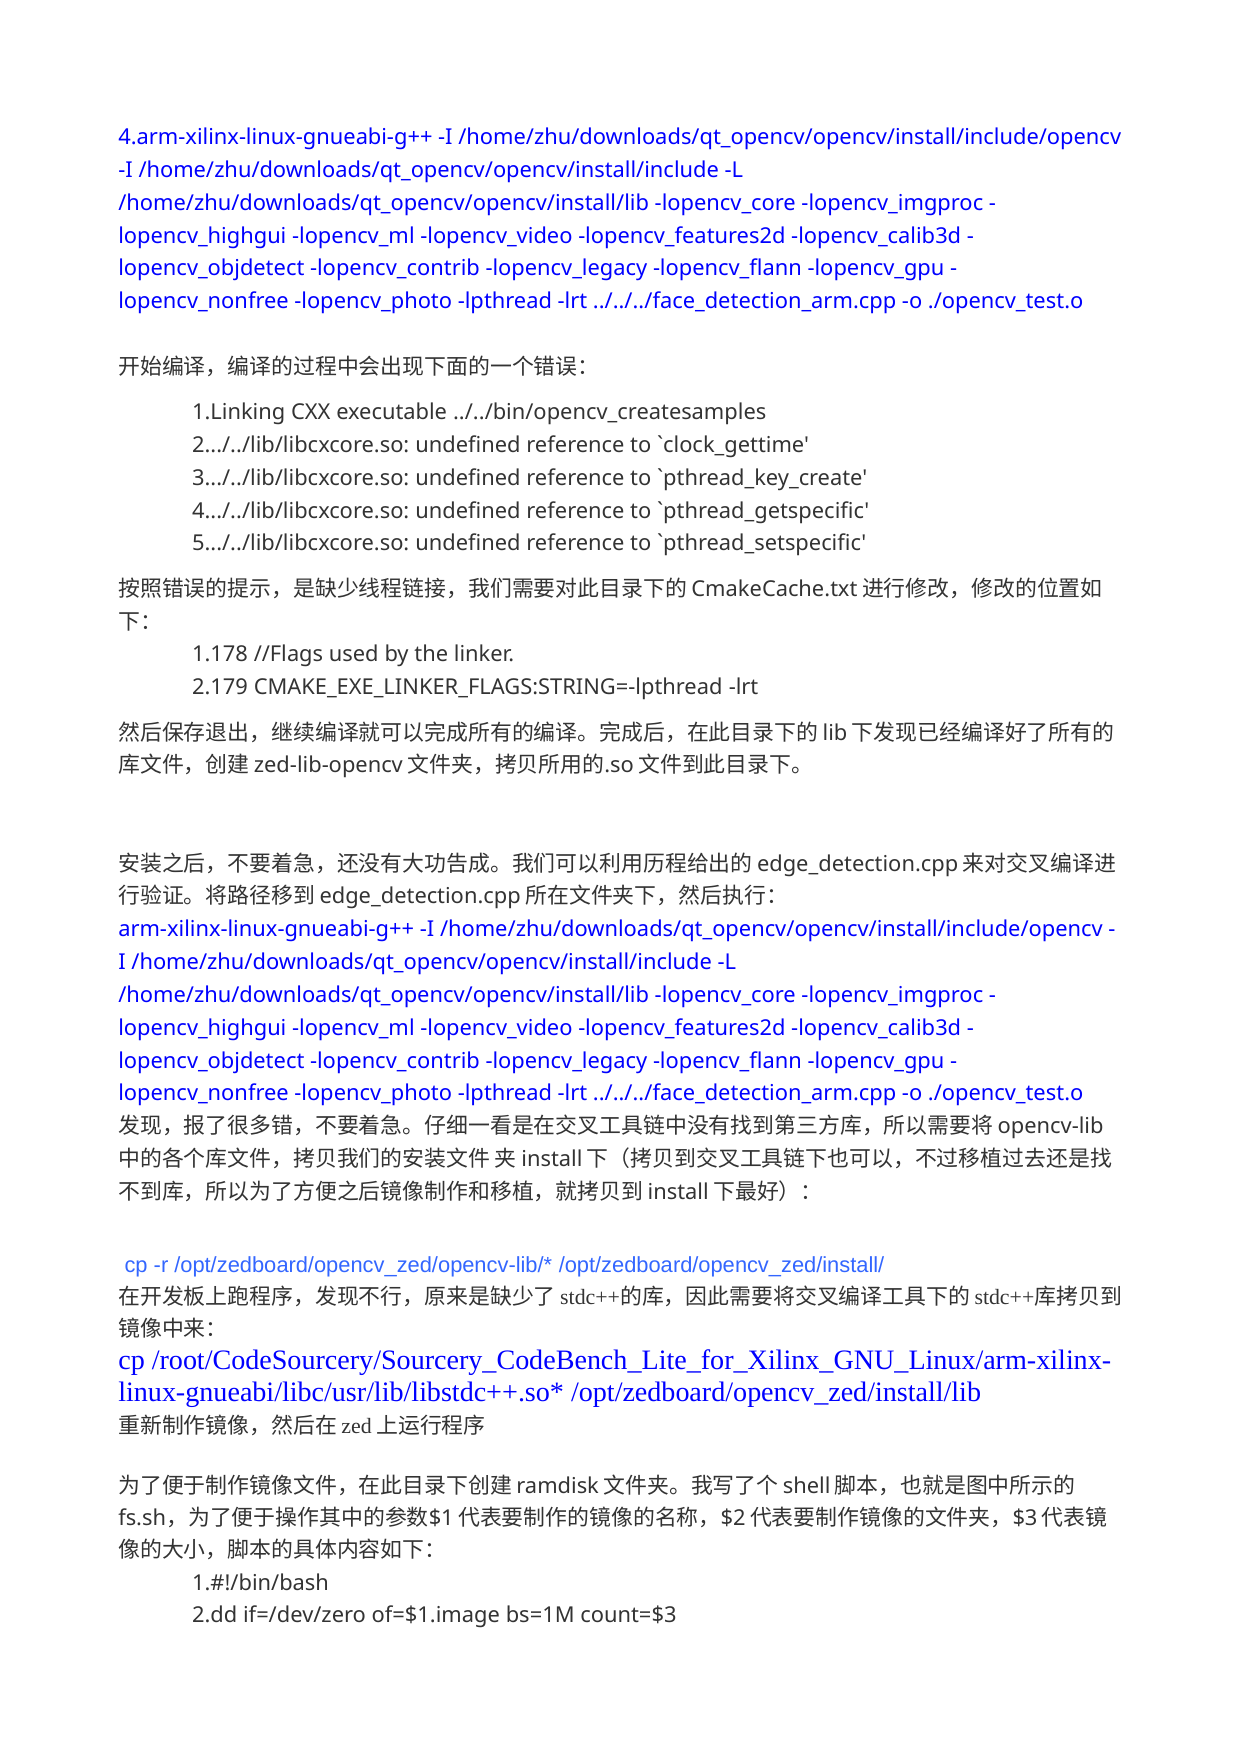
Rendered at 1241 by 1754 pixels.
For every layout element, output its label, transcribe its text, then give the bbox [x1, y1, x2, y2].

list Linking CXX executable ../../bin/opencv_createsamples [118, 393, 1122, 426]
list ../../lib/libcxcore.so: undefined reference to `pthread_getspecific' [118, 492, 1122, 524]
text 为了便于制作镜像文件，在此目录下创建ramdisk文件夹。我写了个shell脚本，也就是图中所示的fs.sh，为了便于操作其中的参数$1代表要制作的镜像的名称，$2代表要制作镜像的文件夹，$3代表镜像的大小，脚本的具体内容如下： [118, 1468, 1122, 1563]
text 开始编译，编译的过程中会出现下面的一个错误： [118, 348, 1122, 381]
text cp /root/CodeSourcery/Sourcery_CodeBench_Lite_for_Xilinx_GNU_Linux/arm-xilinx-linux-gnueabi/libc/usr/lib/libstdc++.so* /opt/zedboard/opencv_zed/install/lib [118, 1343, 1122, 1408]
text 在开发板上跑程序，发现不行，原来是缺少了stdc++的库，因此需要将交叉编译工具下的stdc++库拷贝到镜像中来： [118, 1277, 1122, 1343]
text arm-xilinx-linux-gnueabi-g++ -I /home/zhu/downloads/qt_opencv/opencv/install/include/opencv -I /home/zhu/downloads/qt_opencv/opencv/install/include -L /home/zhu/downloads/qt_opencv/opencv/install/lib -lopencv_core -lopencv_imgproc -lopencv_highgui -lopencv_ml -lopencv_video -lopencv_features2d -lopencv_calib3d -lopencv_objdetect -lopencv_contrib -lopencv_legacy -lopencv_flann -lopencv_gpu -lopencv_nonfree -lopencv_photo -lpthread -lrt ../../../face_detection_arm.cpp -o ./opencv_test.o [118, 910, 1122, 1107]
text 按照错误的提示，是缺少线程链接，我们需要对此目录下的CmakeCache.txt进行修改，修改的位置如下： [118, 570, 1122, 635]
text 4.arm-xilinx-linux-gnueabi-g++ -I /home/zhu/downloads/qt_opencv/opencv/install/include/opencv -I /home/zhu/downloads/qt_opencv/opencv/install/include -L /home/zhu/downloads/qt_opencv/opencv/install/lib -lopencv_core -lopencv_imgproc -lopencv_highgui -lopencv_ml -lopencv_video -lopencv_features2d -lopencv_calib3d -lopencv_objdetect -lopencv_contrib -lopencv_legacy -lopencv_flann -lopencv_gpu -lopencv_nonfree -lopencv_photo -lpthread -lrt ../../../face_detection_arm.cpp -o ./opencv_test.o [118, 118, 1122, 315]
text cp -r /opt/zedboard/opencv_zed/opencv-lib/* /opt/zedboard/opencv_zed/install/ [118, 1238, 1122, 1277]
text 发现，报了很多错，不要着急。仔细一看是在交叉工具链中没有找到第三方库，所以需要将opencv-lib中的各个库文件，拷贝我们的安装文件 夹install下（拷贝到交叉工具链下也可以，不过移植过去还是找不到库，所以为了方便之后镜像制作和移植，就拷贝到install下最好）： [118, 1107, 1122, 1206]
list ../../lib/libcxcore.so: undefined reference to `clock_gettime' [118, 426, 1122, 459]
list dd if=/dev/zero of=$1.image bs=1M count=$3 [118, 1596, 1122, 1629]
text 安装之后，不要着急，还没有大功告成。我们可以利用历程给出的edge_detection.cpp来对交叉编译进行验证。将路径移到edge_detection.cpp所在文件夹下，然后执行： [118, 845, 1122, 910]
list 179 CMAKE_EXE_LINKER_FLAGS:STRING=-lpthread -lrt [118, 668, 1122, 701]
list 178 //Flags used by the linker. [118, 635, 1122, 668]
list ../../lib/libcxcore.so: undefined reference to `pthread_key_create' [118, 459, 1122, 492]
text 然后保存退出，继续编译就可以完成所有的编译。完成后，在此目录下的lib下发现已经编译好了所有的库文件，创建zed-lib-opencv文件夹，拷贝所用的.so文件到此目录下。 [118, 713, 1122, 779]
list ../../lib/libcxcore.so: undefined reference to `pthread_setspecific' [118, 524, 1122, 557]
list #!/bin/bash [118, 1563, 1122, 1596]
text 重新制作镜像，然后在zed上运行程序 [118, 1408, 1122, 1439]
